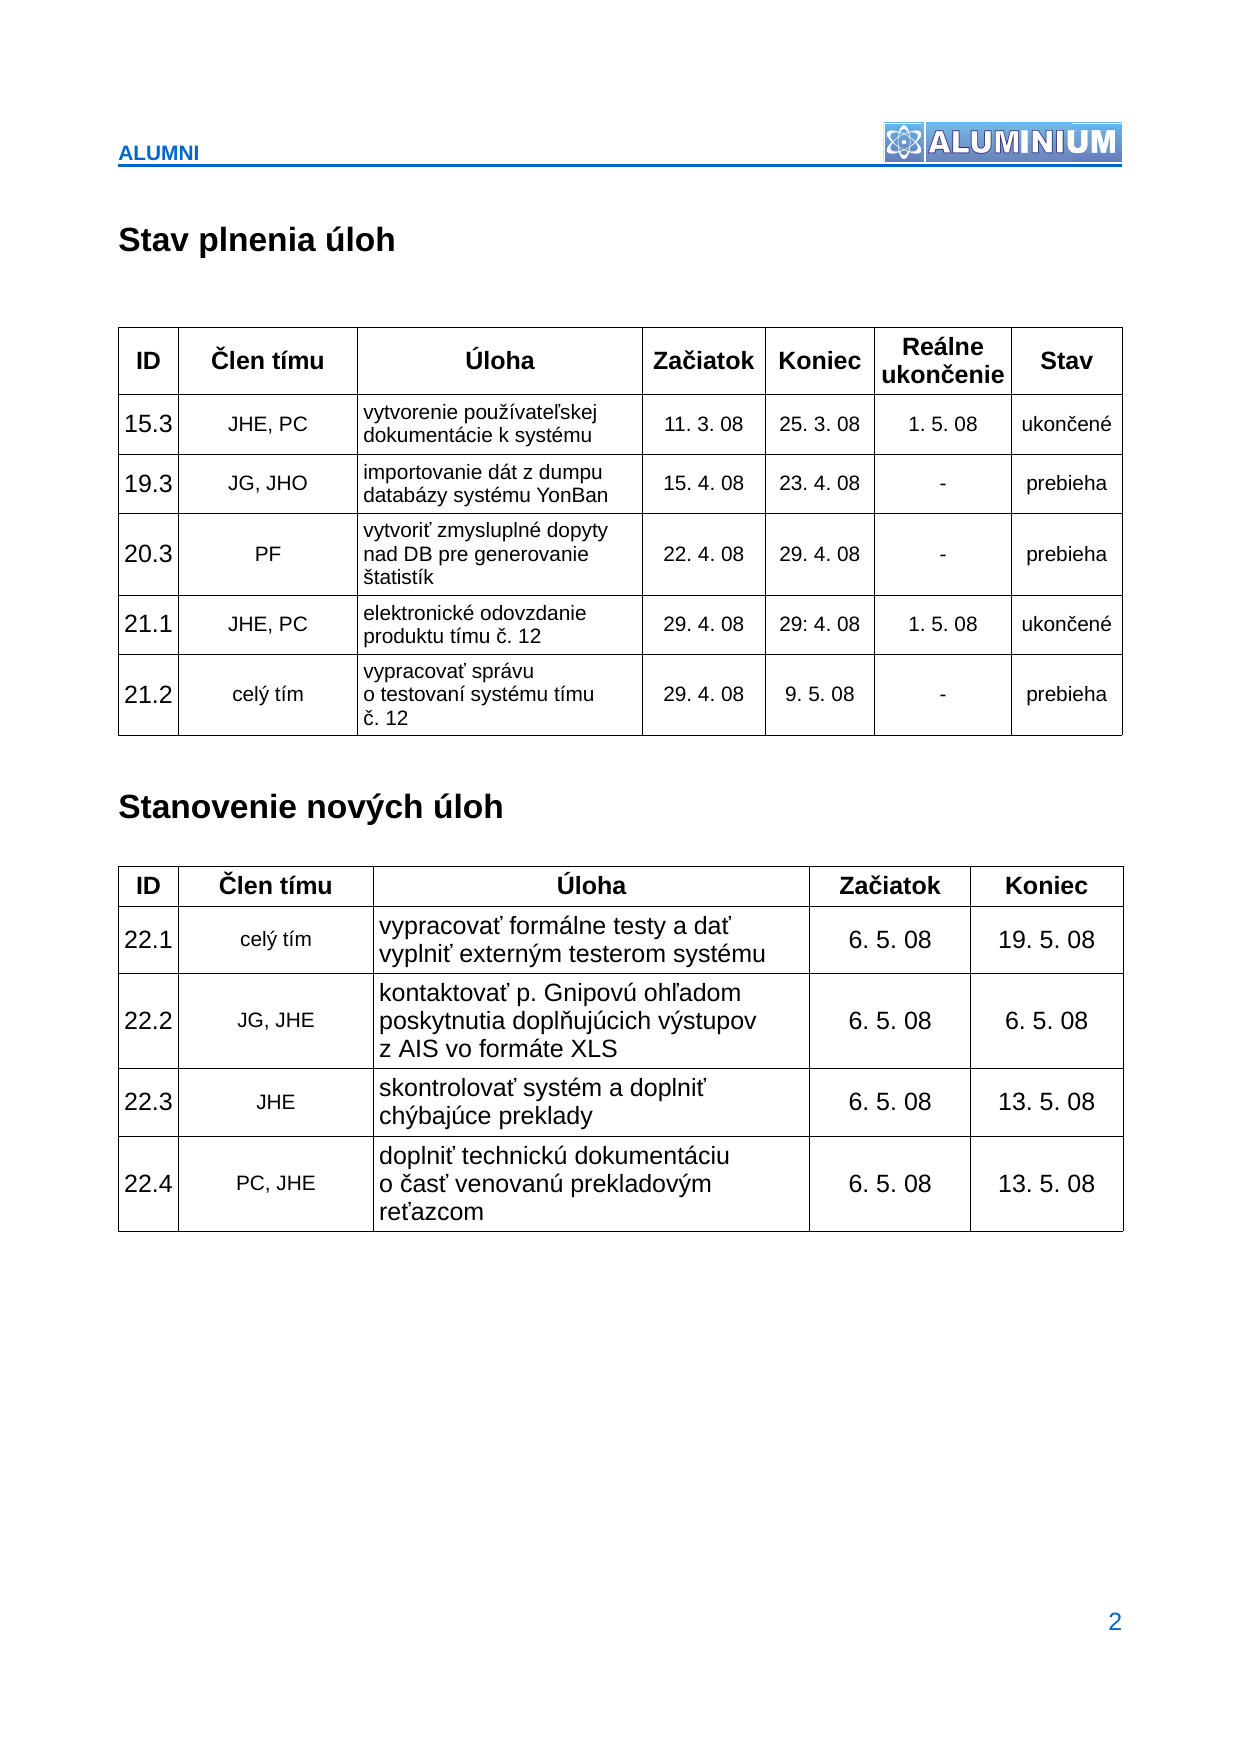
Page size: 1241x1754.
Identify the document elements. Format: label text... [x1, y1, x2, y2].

table_cell ukončené [1012, 395, 1122, 454]
table_cell 6. 5. 08 [810, 974, 970, 1068]
table_cell 6. 5. 08 [810, 907, 970, 973]
table_cell 22.1 [119, 907, 178, 973]
table_header Stav [1012, 328, 1122, 394]
table_cell - [875, 655, 1011, 735]
table_cell 29. 4. 08 [643, 655, 765, 735]
table_cell 13. 5. 08 [971, 1137, 1123, 1231]
subtitle Stav plnenia úloh [118, 221, 1122, 258]
table_cell 1. 5. 08 [875, 395, 1011, 454]
table_cell 6. 5. 08 [810, 1069, 970, 1136]
table_cell 1. 5. 08 [875, 596, 1011, 654]
table_header Koniec [971, 867, 1123, 906]
table_cell PC, JHE [179, 1137, 373, 1231]
table_header Začiatok [810, 867, 970, 906]
table_cell ukončené [1012, 596, 1122, 654]
table_cell kontaktovať p. Gnipovú ohľadom poskytnutia doplňujúcich výstupov z AIS vo formáte XLS [374, 974, 809, 1068]
table_header Koniec [766, 328, 874, 394]
table_cell 19. 5. 08 [971, 907, 1123, 973]
table_cell 13. 5. 08 [971, 1069, 1123, 1136]
table_cell vytvoriť zmysluplné dopyty nad DB pre generovanie štatistík [358, 514, 642, 594]
table_cell 22.3 [119, 1069, 178, 1136]
table_cell 15.3 [119, 395, 178, 454]
table_header Člen tímu [179, 867, 373, 906]
table_cell elektronické odovzdanie produktu tímu č. 12 [358, 596, 642, 654]
table_cell JHE [179, 1069, 373, 1136]
table_cell vypracovať formálne testy a dať vyplniť externým testerom systému [374, 907, 809, 973]
table_cell PF [179, 514, 357, 594]
table_cell skontrolovať systém a doplniť chýbajúce preklady [374, 1069, 809, 1136]
table_cell 15. 4. 08 [643, 455, 765, 513]
table_cell doplniť technickú dokumentáciu o časť venovanú prekladovým reťazcom [374, 1137, 809, 1231]
table_header ID [119, 328, 178, 394]
table_cell 25. 3. 08 [766, 395, 874, 454]
table_cell 20.3 [119, 514, 178, 594]
table_cell 22.2 [119, 974, 178, 1068]
table_cell 19.3 [119, 455, 178, 513]
table_header Úloha [358, 328, 642, 394]
table_cell 29: 4. 08 [766, 596, 874, 654]
table_cell prebieha [1012, 514, 1122, 594]
table_cell 29. 4. 08 [643, 596, 765, 654]
table_cell celý tím [179, 907, 373, 973]
table_cell JHE, PC [179, 395, 357, 454]
table_cell prebieha [1012, 655, 1122, 735]
table_cell 21.2 [119, 655, 178, 735]
table_cell 6. 5. 08 [810, 1137, 970, 1231]
table_cell - [875, 455, 1011, 513]
table_cell JG, JHO [179, 455, 357, 513]
table_header Člen tímu [179, 328, 357, 394]
table_header ID [119, 867, 178, 906]
table_cell 29. 4. 08 [766, 514, 874, 594]
table_cell JG, JHE [179, 974, 373, 1068]
table_cell 9. 5. 08 [766, 655, 874, 735]
table_cell vytvorenie používateľskej dokumentácie k systému [358, 395, 642, 454]
table_cell 22. 4. 08 [643, 514, 765, 594]
table_header Úloha [374, 867, 809, 906]
table_cell 22.4 [119, 1137, 178, 1231]
table_cell prebieha [1012, 455, 1122, 513]
table_cell 23. 4. 08 [766, 455, 874, 513]
table_cell 21.1 [119, 596, 178, 654]
table_header Reálne ukončenie [875, 328, 1011, 394]
table_cell importovanie dát z dumpu databázy systému YonBan [358, 455, 642, 513]
table_header Začiatok [643, 328, 765, 394]
table_cell 6. 5. 08 [971, 974, 1123, 1068]
table_cell JHE, PC [179, 596, 357, 654]
subtitle Stanovenie nových úloh [118, 788, 1122, 826]
table_cell celý tím [179, 655, 357, 735]
table_cell 11. 3. 08 [643, 395, 765, 454]
table_cell - [875, 514, 1011, 594]
table_cell vypracovať správu o testovaní systému tímu č. 12 [358, 655, 642, 735]
